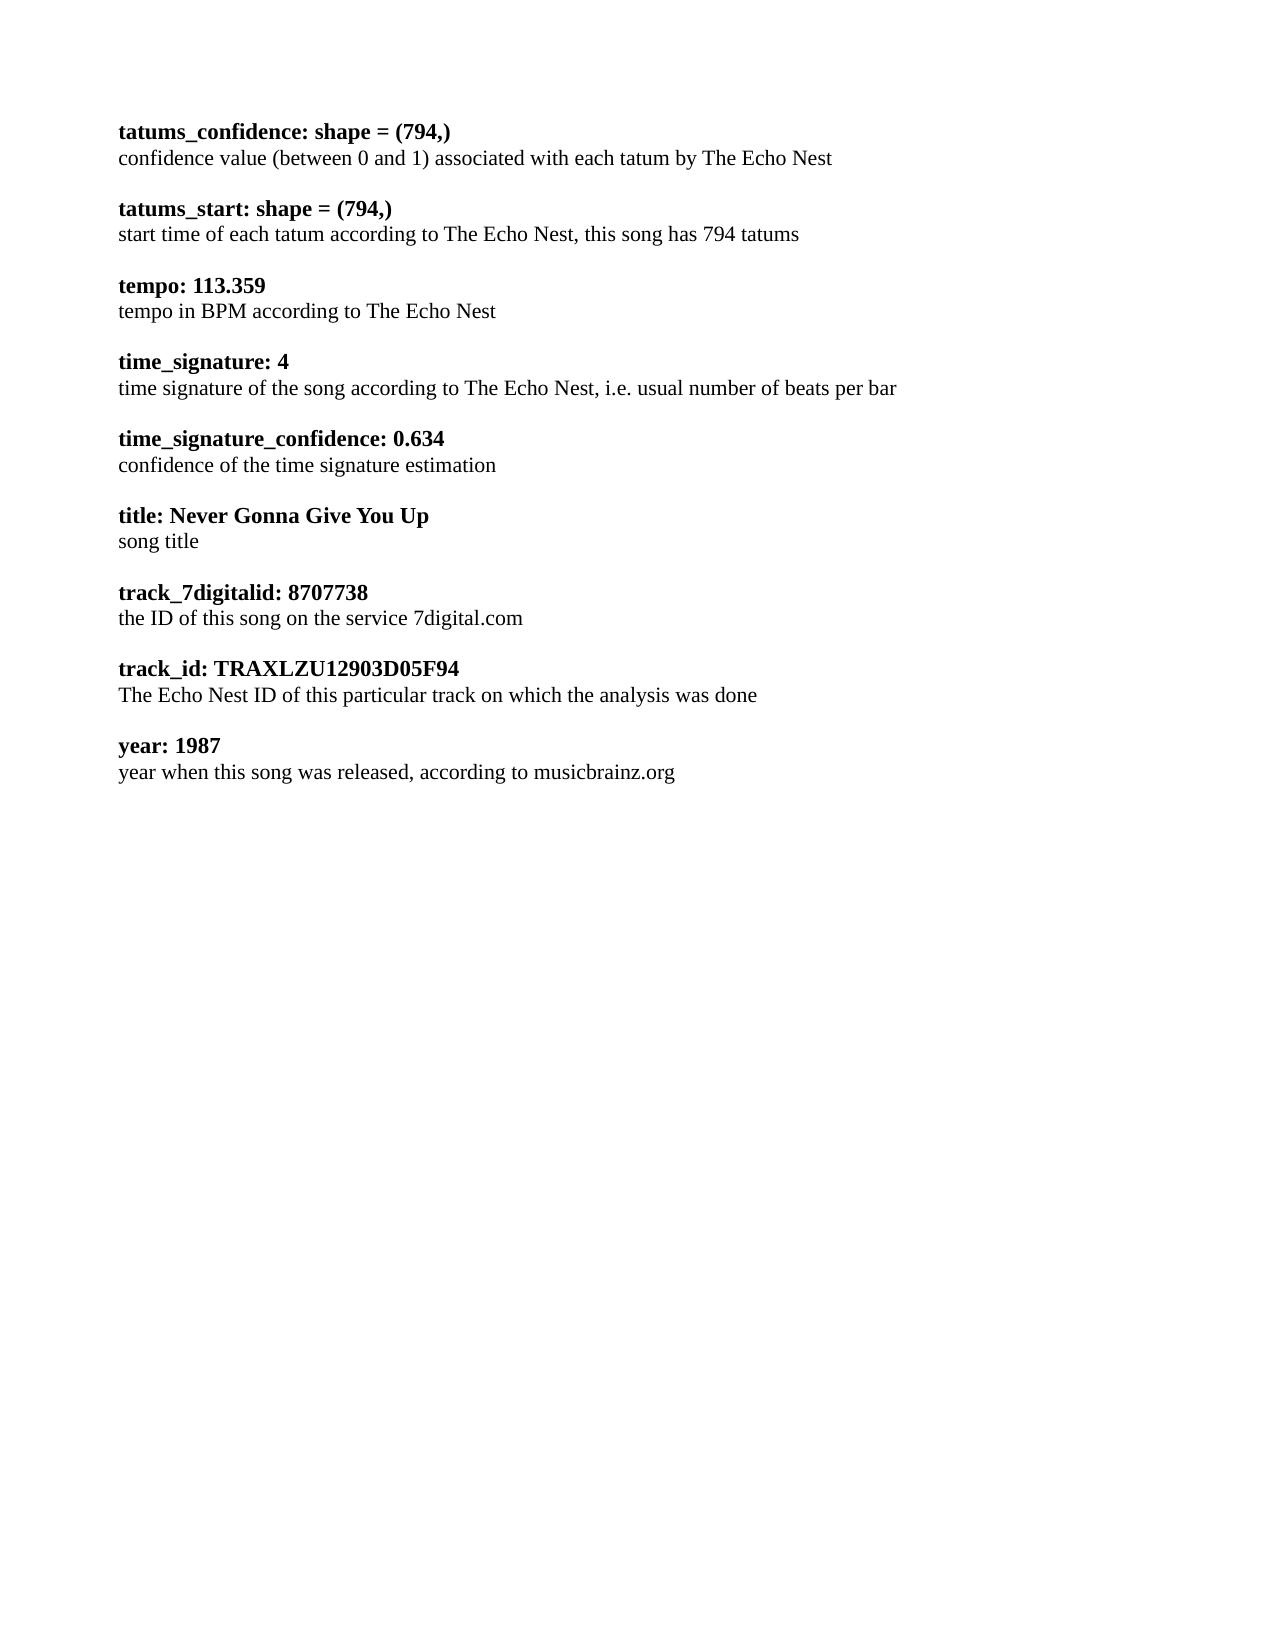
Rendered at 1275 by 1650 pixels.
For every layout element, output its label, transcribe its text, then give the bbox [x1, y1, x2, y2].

text time_signature: 4 [118, 348, 1157, 375]
text time signature of the song according to The Echo Nest, i.e. usual number of beats per bar [118, 375, 1157, 400]
text year when this song was released, according to musicbrainz.org [118, 759, 1157, 784]
text track_id: TRAXLZU12903D05F94 [118, 656, 1157, 682]
text tempo in BPM according to The Echo Nest [118, 298, 1157, 323]
text confidence of the time signature estimation [118, 452, 1157, 477]
text tempo: 113.359 [118, 272, 1157, 298]
text the ID of this song on the service 7digital.com [118, 605, 1157, 630]
text year: 1987 [118, 732, 1157, 759]
text title: Never Gonna Give You Up [118, 502, 1157, 528]
text time_signature_confidence: 0.634 [118, 425, 1157, 452]
text tatums_start: shape = (794,) [118, 195, 1157, 221]
text song title [118, 528, 1157, 553]
text The Echo Nest ID of this particular track on which the analysis was done [118, 682, 1157, 707]
text start time of each tatum according to The Echo Nest, this song has 794 tatums [118, 221, 1157, 246]
text track_7digitalid: 8707738 [118, 579, 1157, 605]
text confidence value (between 0 and 1) associated with each tatum by The Echo Nest [118, 144, 1157, 170]
text tatums_confidence: shape = (794,) [118, 118, 1157, 144]
